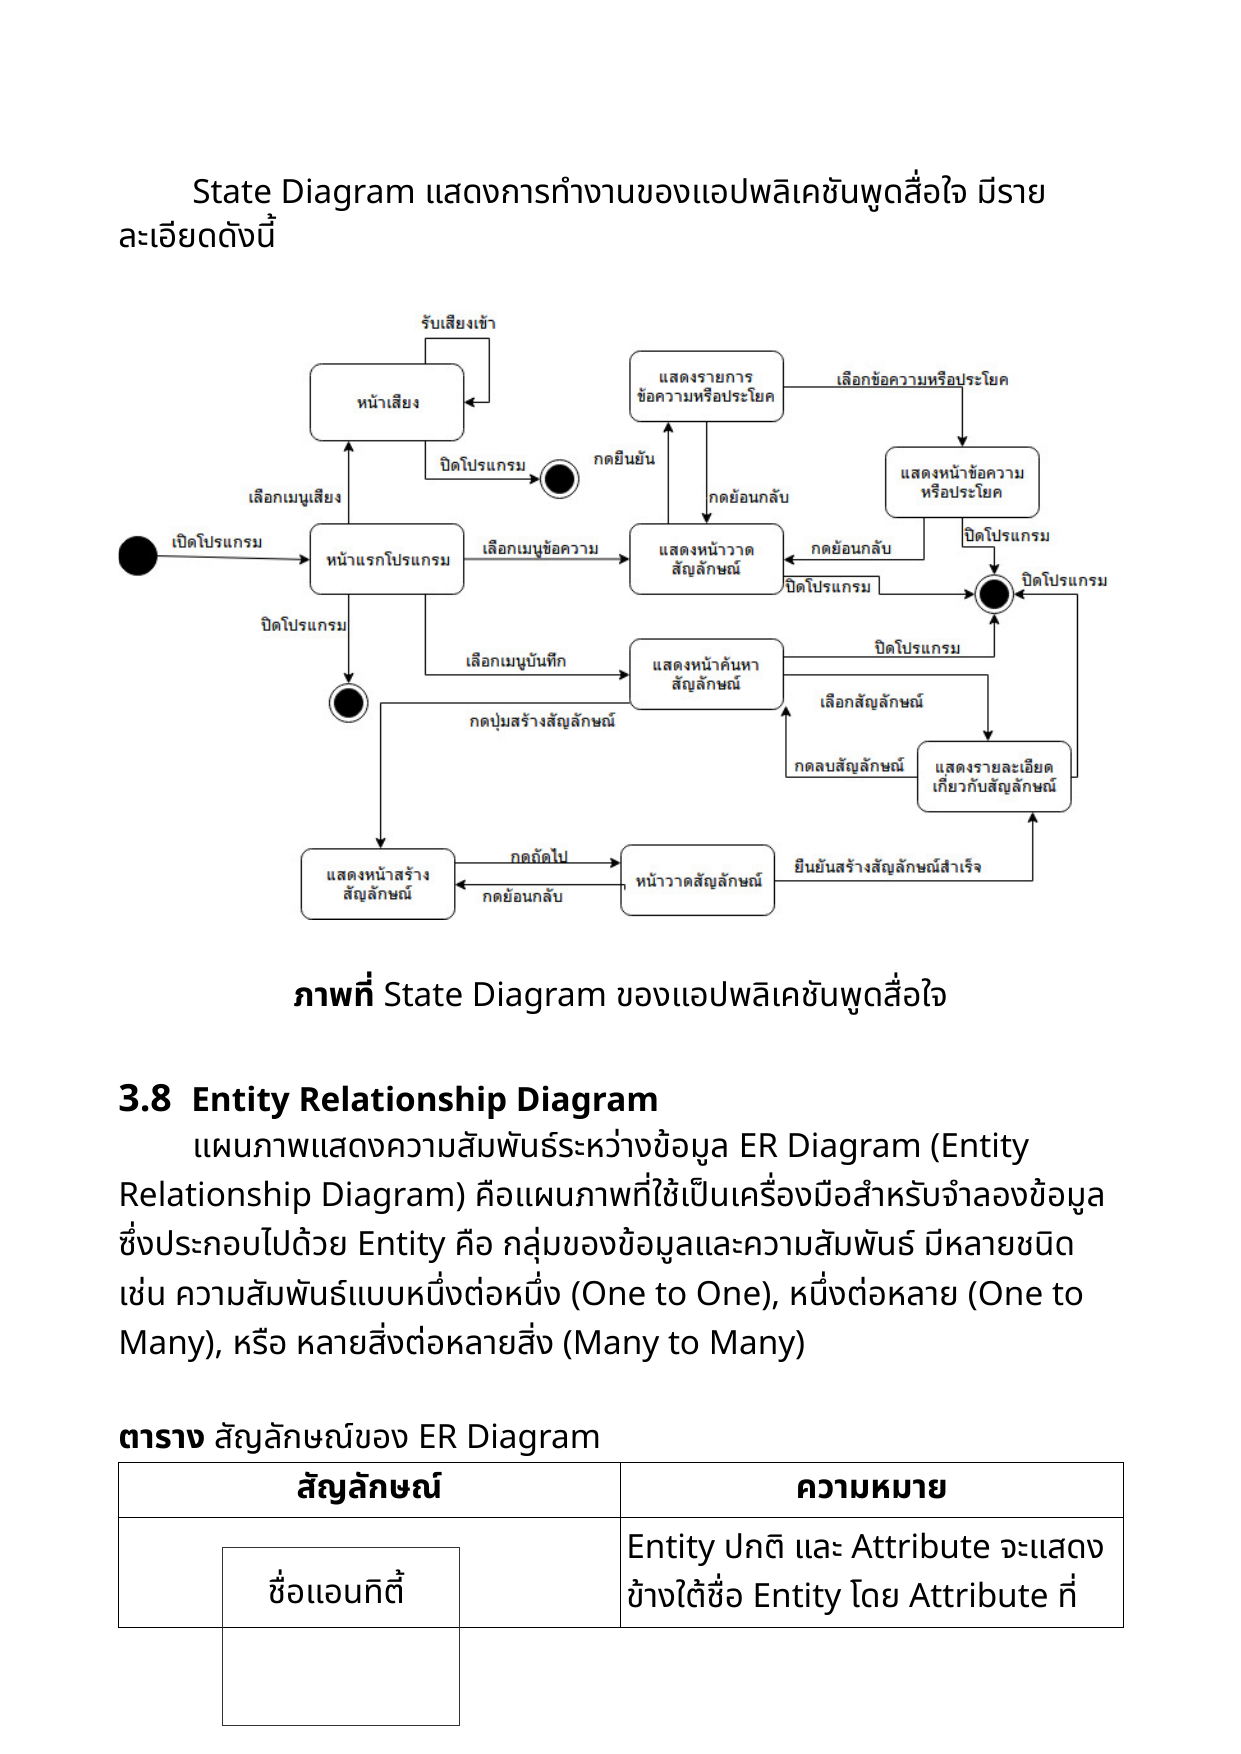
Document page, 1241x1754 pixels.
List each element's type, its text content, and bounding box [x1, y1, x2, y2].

text State Diagram แสดงการทำงานของแอปพลิเคชันพูดสื่อใจ มีรายละเอียดดังนี้ [118, 163, 1123, 261]
table_cell Entity ปกติ และ Attribute จะแสดงข้างใต้ชื่อ Entity โดย Attribute ที่ [621, 1518, 1123, 1627]
table_header สัญลักษณ์ [119, 1463, 620, 1517]
text แผนภาพแสดงความสัมพันธ์ระหว่างข้อมูล ER Diagram (Entity Relationship Diagram) คือแผนภาพที่ใช้เป็นเครื่องมือสำหรับจำลองข้อมูล ซึ่งประกอบไปด้วย Entity คือ กลุ่มของข้อมูลและความสัมพันธ์ มีหลายชนิด เช่น ความสัมพันธ์แบบหนึ่งต่อหนึ่ง (One to One), หนึ่งต่อหลาย (One to Many), หรือ หลายสิ่งต่อหลายสิ่ง (Many to Many) [118, 1122, 1123, 1368]
picture [118, 311, 1123, 920]
table_cell [223, 1548, 459, 1627]
text ตาราง สัญลักษณ์ของ ER Diagram [118, 1413, 1123, 1462]
text 3.8 Entity Relationship Diagram [118, 1020, 1123, 1122]
text ภาพที่ State Diagram ของแอปพลิเคชันพูดสื่อใจ [118, 971, 1123, 1020]
table_header ความหมาย [621, 1463, 1123, 1517]
table_cell [119, 1518, 620, 1627]
